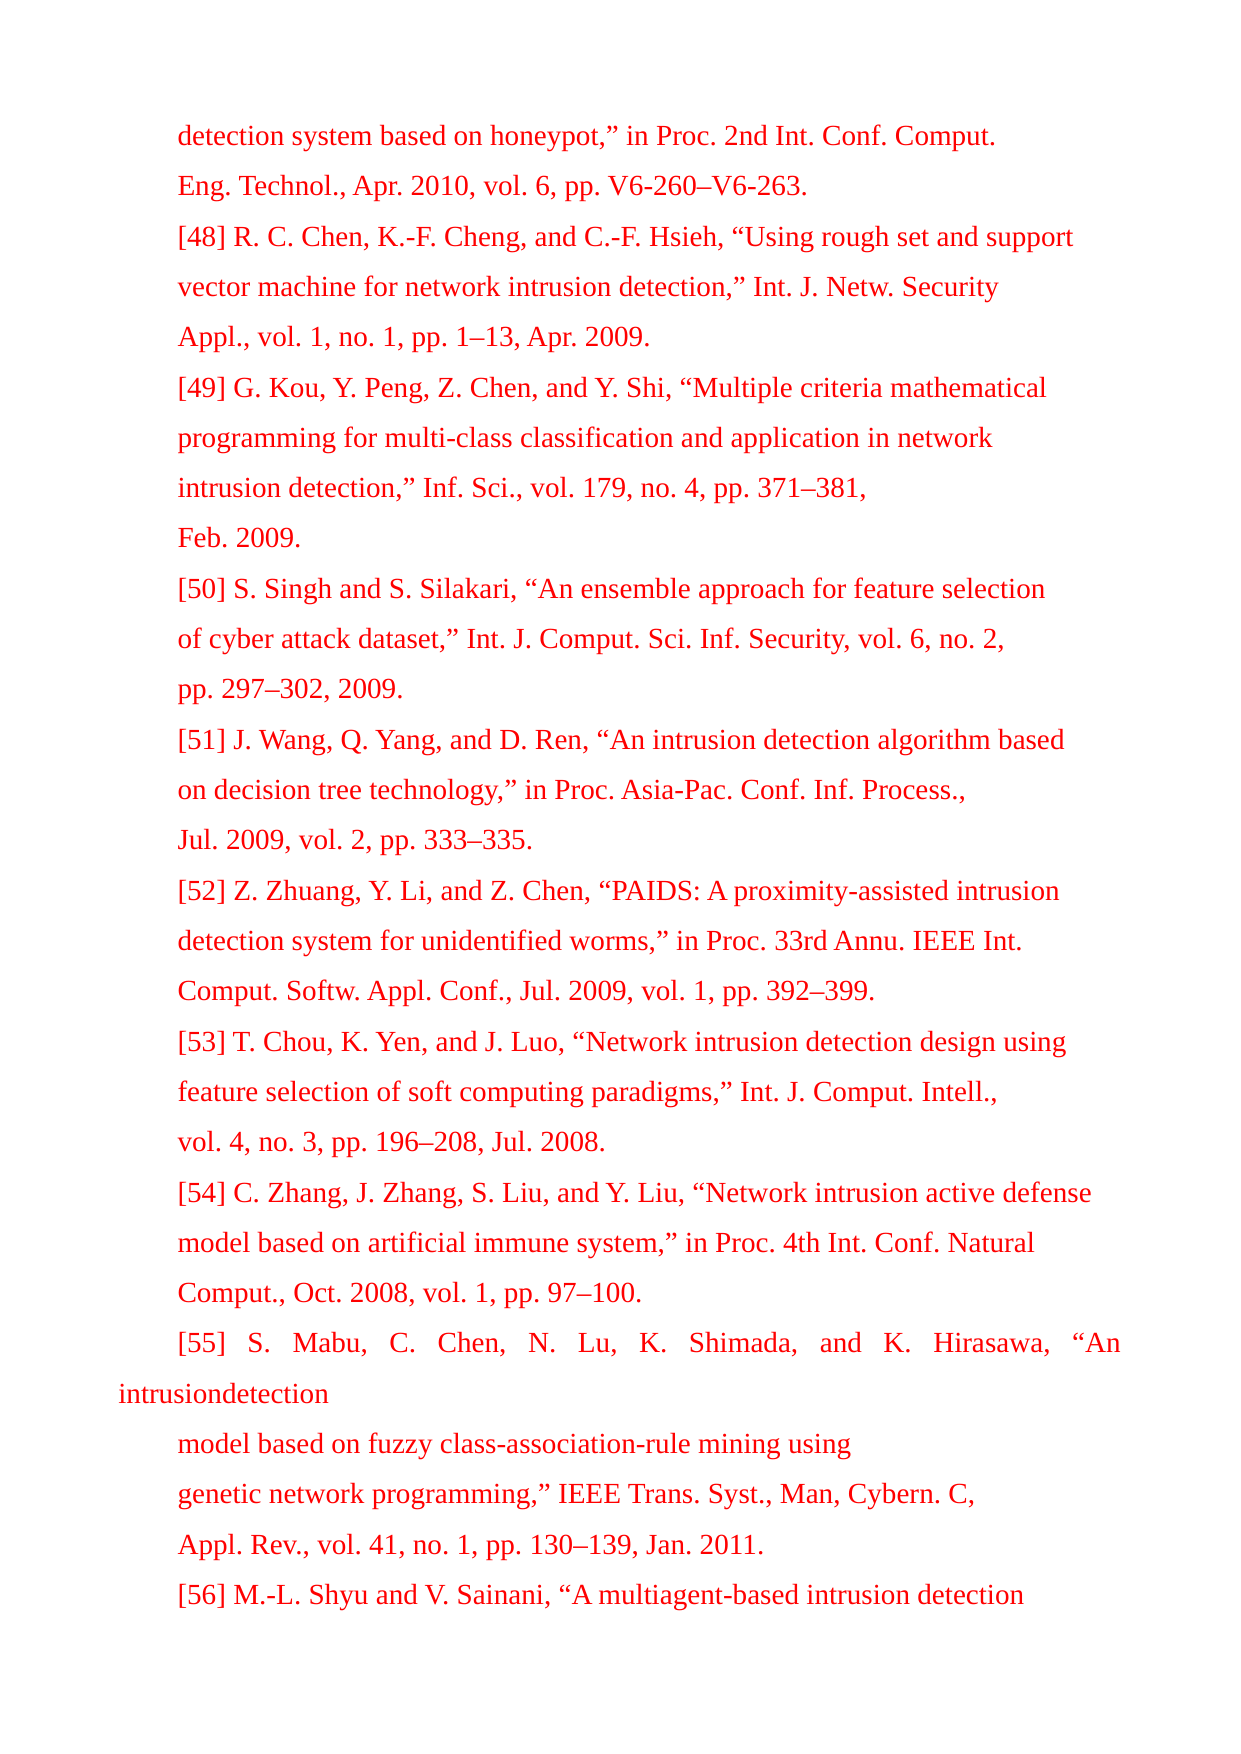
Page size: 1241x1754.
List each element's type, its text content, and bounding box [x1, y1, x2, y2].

text Comput. Softw. Appl. Conf., Jul. 2009, vol. 1, pp. 392–399. [118, 973, 1122, 1007]
text feature selection of soft computing paradigms,” Int. J. Comput. Intell., [118, 1074, 1122, 1108]
text Eng. Technol., Apr. 2010, vol. 6, pp. V6-260–V6-263. [118, 168, 1122, 202]
text Feb. 2009. [118, 521, 1122, 554]
text Appl., vol. 1, no. 1, pp. 1–13, Apr. 2009. [118, 319, 1122, 353]
text [52] Z. Zhuang, Y. Li, and Z. Chen, “PAIDS: A proximity-assisted intrusion [118, 873, 1122, 906]
text detection system for unidentified worms,” in Proc. 33rd Annu. IEEE Int. [118, 923, 1122, 957]
text [49] G. Kou, Y. Peng, Z. Chen, and Y. Shi, “Multiple criteria mathematical [118, 370, 1122, 403]
text Appl. Rev., vol. 41, no. 1, pp. 130–139, Jan. 2011. [118, 1527, 1122, 1560]
text [56] M.-L. Shyu and V. Sainani, “A multiagent-based intrusion detection [118, 1577, 1122, 1611]
text model based on artificial immune system,” in Proc. 4th Int. Conf. Natural [118, 1225, 1122, 1258]
text on decision tree technology,” in Proc. Asia-Pac. Conf. Inf. Process., [118, 772, 1122, 806]
text detection system based on honeypot,” in Proc. 2nd Int. Conf. Comput. [118, 118, 1122, 152]
text [50] S. Singh and S. Silakari, “An ensemble approach for feature selection [118, 571, 1122, 604]
text Jul. 2009, vol. 2, pp. 333–335. [118, 822, 1122, 856]
text model based on fuzzy class-association-rule mining using [118, 1426, 1122, 1460]
text [53] T. Chou, K. Yen, and J. Luo, “Network intrusion detection design using [118, 1024, 1122, 1057]
text Comput., Oct. 2008, vol. 1, pp. 97–100. [118, 1275, 1122, 1309]
text of cyber attack dataset,” Int. J. Comput. Sci. Inf. Security, vol. 6, no. 2, [118, 621, 1122, 655]
text genetic network programming,” IEEE Trans. Syst., Man, Cybern. C, [118, 1477, 1122, 1510]
text intrusion detection,” Inf. Sci., vol. 179, no. 4, pp. 371–381, [118, 470, 1122, 504]
text pp. 297–302, 2009. [118, 672, 1122, 705]
text [54] C. Zhang, J. Zhang, S. Liu, and Y. Liu, “Network intrusion active defense [118, 1175, 1122, 1208]
text [48] R. C. Chen, K.-F. Cheng, and C.-F. Hsieh, “Using rough set and support [118, 219, 1122, 252]
text programming for multi-class classification and application in network [118, 420, 1122, 453]
text vol. 4, no. 3, pp. 196–208, Jul. 2008. [118, 1124, 1122, 1158]
text vector machine for network intrusion detection,” Int. J. Netw. Security [118, 269, 1122, 303]
text [51] J. Wang, Q. Yang, and D. Ren, “An intrusion detection algorithm based [118, 722, 1122, 755]
text [55] S. Mabu, C. Chen, N. Lu, K. Shimada, and K. Hirasawa, “An intrusiondetection [118, 1326, 1122, 1409]
